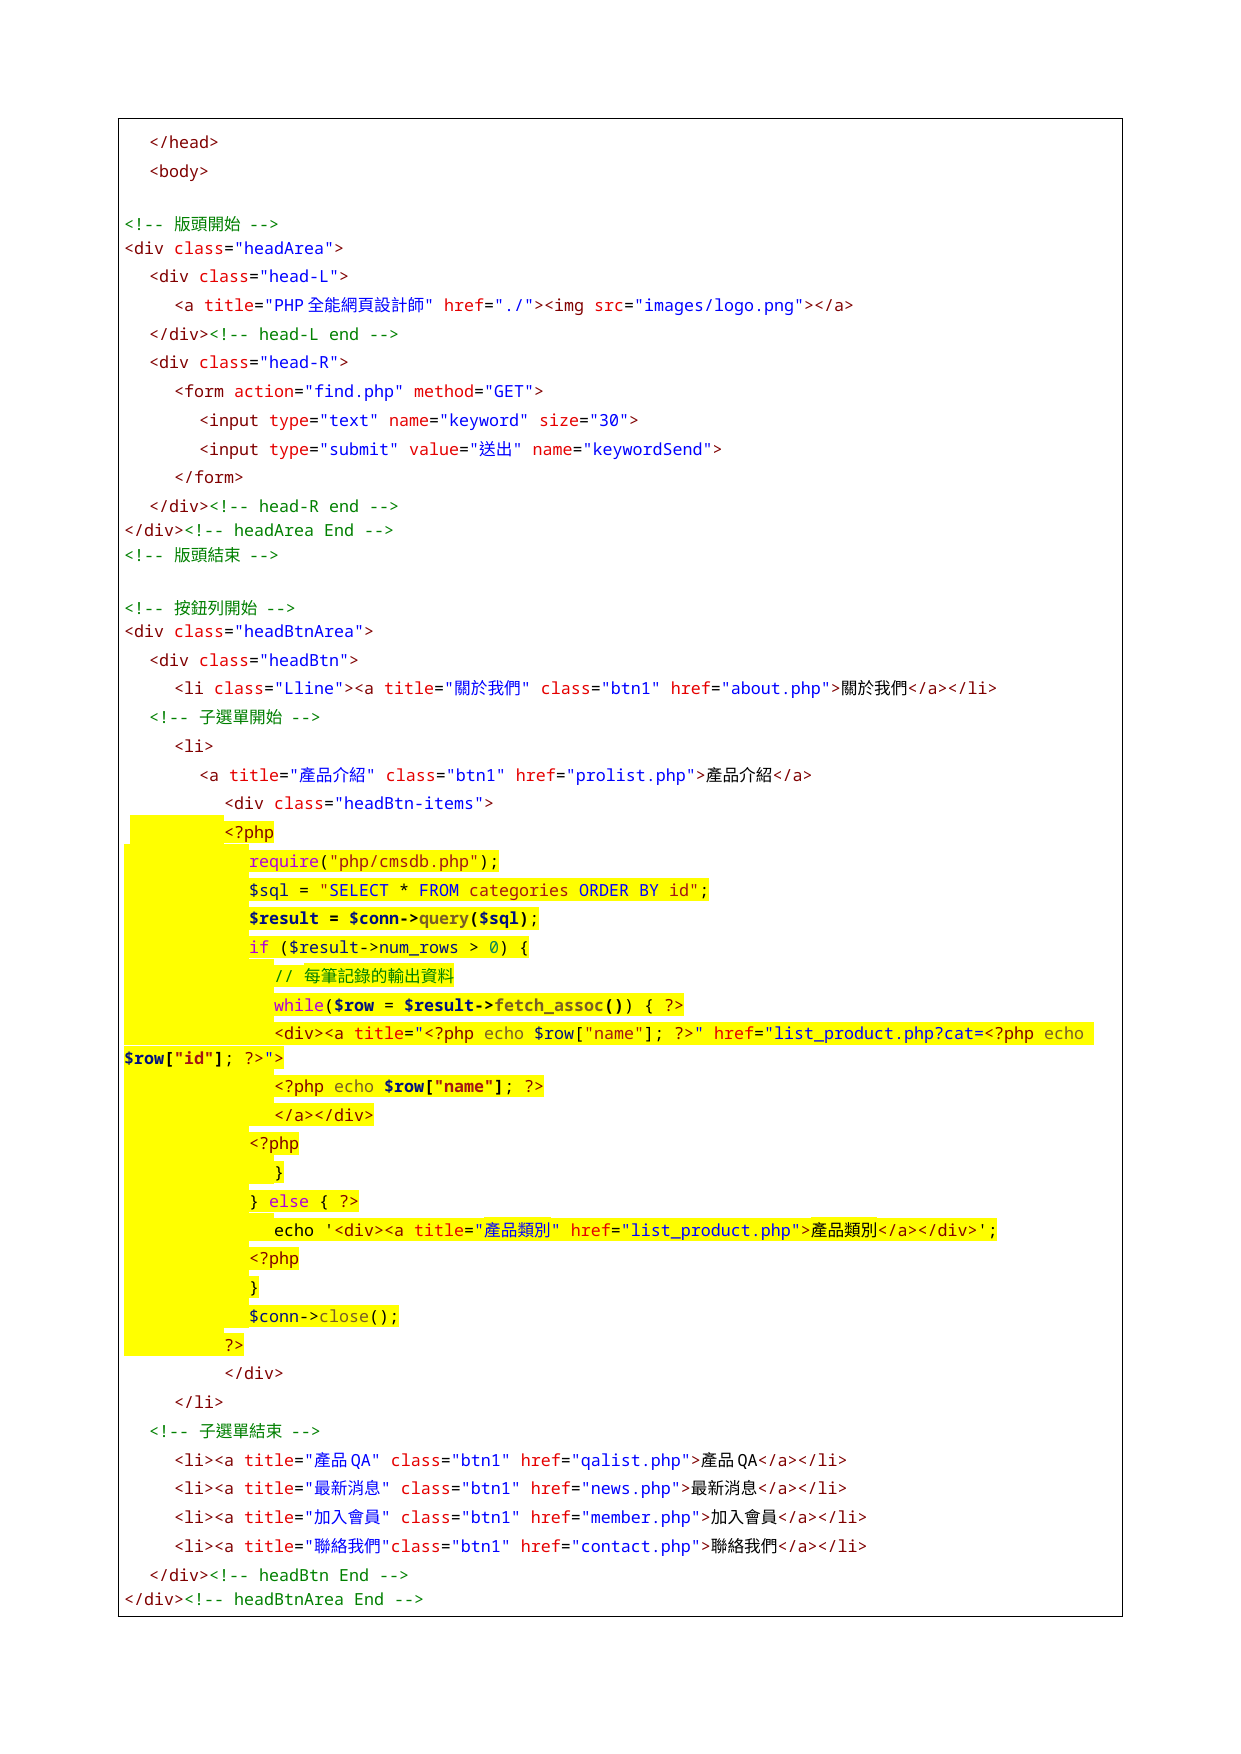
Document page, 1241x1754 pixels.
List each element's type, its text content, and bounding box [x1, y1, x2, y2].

table_header </head> <body> <!-- 版頭開始 --> <div class="headArea"> <div class="head-L"> <a title="PHP全能網頁設計師" href="./"><img src="images/logo.png"></a> </div><!-- head-L end --> <div class="head-R"> <form action="find.php" method="GET"> <input type="text" name="keyword" size="30"> <input type="submit" value="送出" name="keywordSend"> </form> </div><!-- head-R end --> </div><!-- headArea End --> <!-- 版頭結束 --> <!-- 按鈕列開始 --> <div class="headBtnArea"> <div class="headBtn"> <li class="Lline"><a title="關於我們" class="btn1" href="about.php">關於我們</a></li> <!-- 子選單開始 --> <li> <a title="產品介紹" class="btn1" href="prolist.php">產品介紹</a> <div class="headBtn-items"> <?php require("php/cmsdb.php"); $sql = "SELECT * FROM categories ORDER BY id"; $result = $conn->query($sql); if ($result->num_rows > 0) { // 每筆記錄的輸出資料 while($row = $result->fetch_assoc()) { ?> <div><a title="<?php echo $row["name"]; ?>" href="list_product.php?cat=<?php echo $row["id"]; ?>"> <?php echo $row["name"]; ?> </a></div> <?php } } else { ?> echo '<div><a title="產品類別" href="list_product.php">產品類別</a></div>'; <?php } $conn->close(); ?> </div> </li> <!-- 子選單結束 --> <li><a title="產品QA" class="btn1" href="qalist.php">產品QA</a></li> <li><a title="最新消息" class="btn1" href="news.php">最新消息</a></li> <li><a title="加入會員" class="btn1" href="member.php">加入會員</a></li> <li><a title="聯絡我們"class="btn1" href="contact.php">聯絡我們</a></li> </div><!-- headBtn End --> </div><!-- headBtnArea End --> [119, 119, 1122, 1616]
